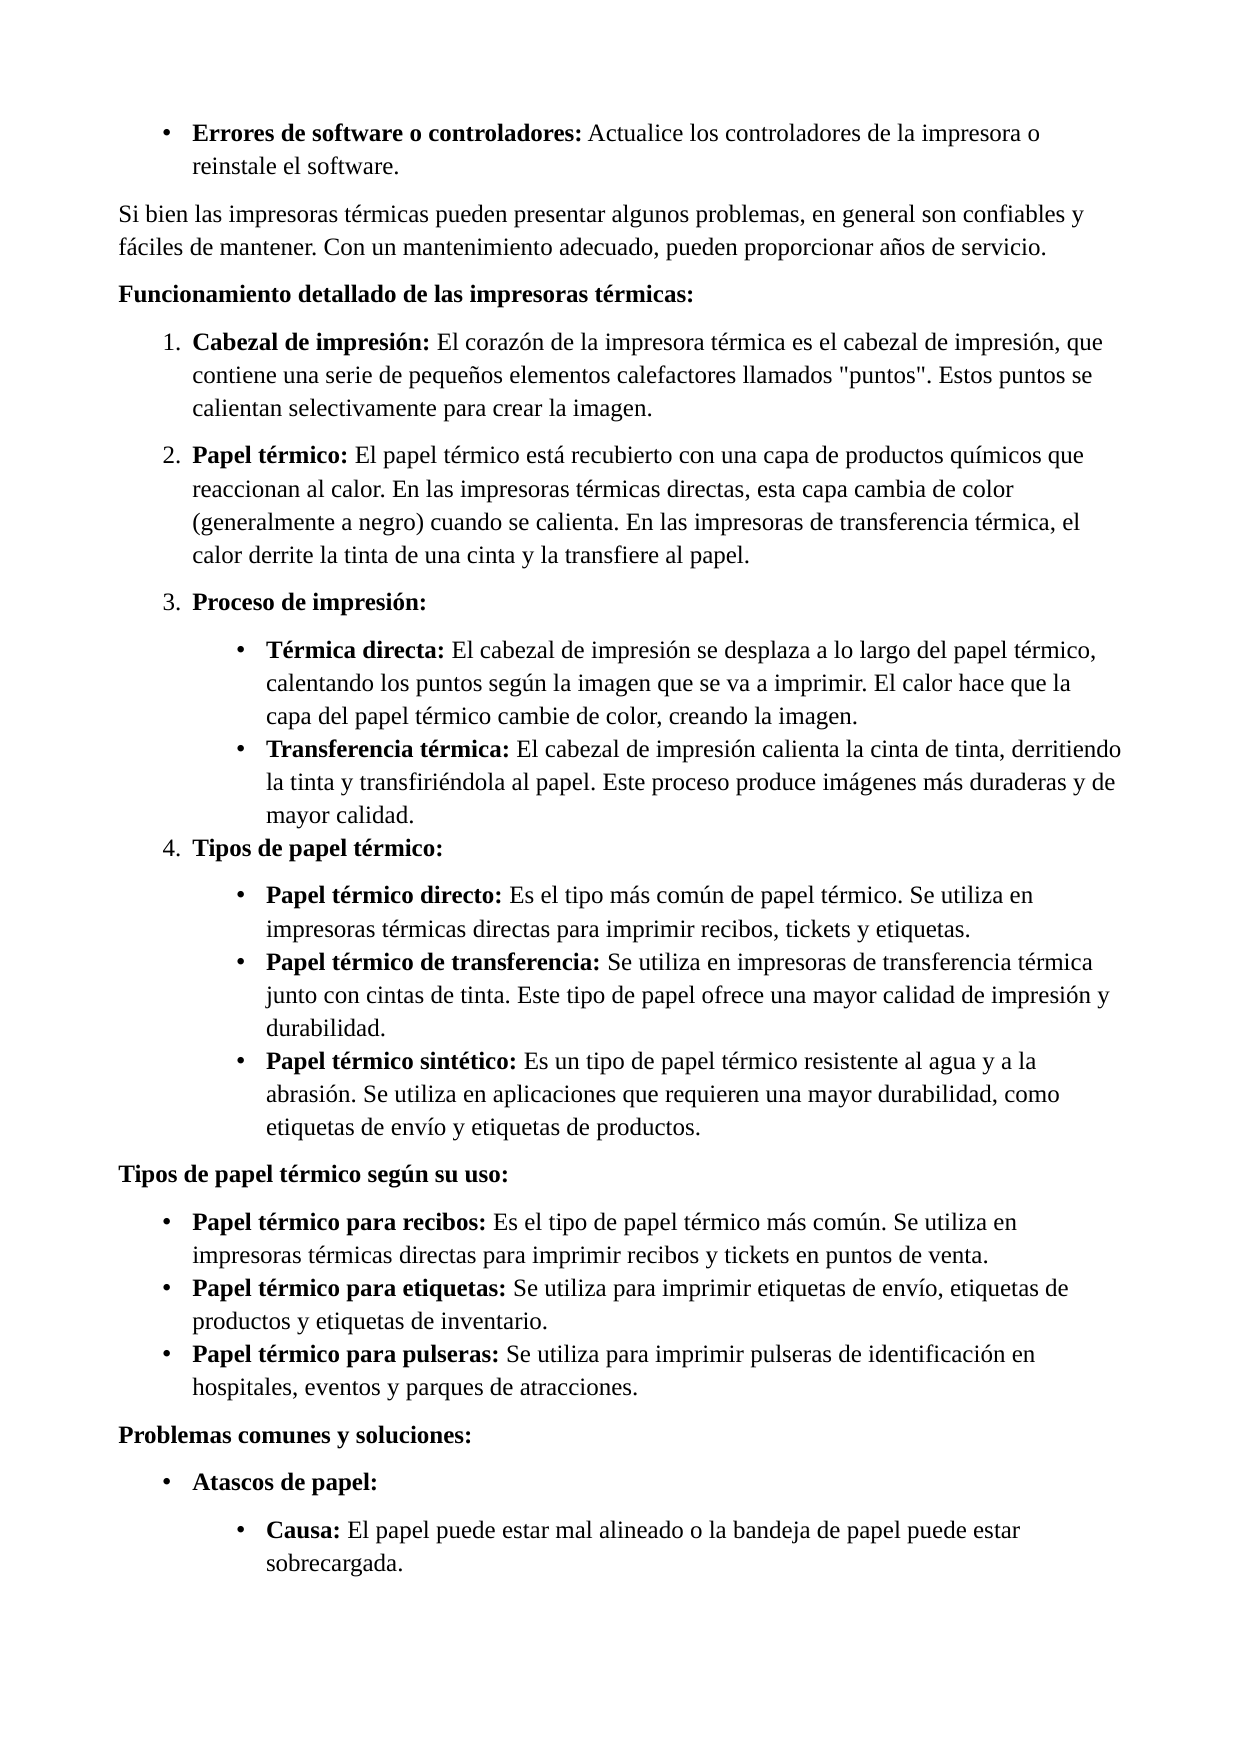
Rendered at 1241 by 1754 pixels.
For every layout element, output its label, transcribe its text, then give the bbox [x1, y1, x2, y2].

list Tipos de papel térmico: [162, 833, 1122, 862]
list Transferencia térmica: El cabezal de impresión calienta la cinta de tinta, derritiendo la tinta y transfiriéndola al papel. Este proceso produce imágenes más duraderas y de mayor calidad. [236, 734, 1122, 829]
list Papel térmico de transferencia: Se utiliza en impresoras de transferencia térmica junto con cintas de tinta. Este tipo de papel ofrece una mayor calidad de impresión y durabilidad. [236, 947, 1122, 1041]
list Cabezal de impresión: El corazón de la impresora térmica es el cabezal de impresión, que contiene una serie de pequeños elementos calefactores llamados "puntos". Estos puntos se calientan selectivamente para crear la imagen. [162, 327, 1122, 422]
text Funcionamiento detallado de las impresoras térmicas: [118, 279, 1122, 308]
list Papel térmico directo: Es el tipo más común de papel térmico. Se utiliza en impresoras térmicas directas para imprimir recibos, tickets y etiquetas. [236, 881, 1122, 942]
list Proceso de impresión: [162, 587, 1122, 616]
list Papel térmico para etiquetas: Se utiliza para imprimir etiquetas de envío, etiquetas de productos y etiquetas de inventario. [162, 1273, 1122, 1335]
list Térmica directa: El cabezal de impresión se desplaza a lo largo del papel térmico, calentando los puntos según la imagen que se va a imprimir. El calor hace que la capa del papel térmico cambie de color, creando la imagen. [236, 635, 1122, 730]
list Atascos de papel: [162, 1467, 1122, 1496]
text Problemas comunes y soluciones: [118, 1420, 1122, 1448]
list Papel térmico: El papel térmico está recubierto con una capa de productos químicos que reaccionan al calor. En las impresoras térmicas directas, esta capa cambia de color (generalmente a negro) cuando se calienta. En las impresoras de transferencia térmica, el calor derrite la tinta de una cinta y la transfiere al papel. [162, 441, 1122, 568]
list Papel térmico sintético: Es un tipo de papel térmico resistente al agua y a la abrasión. Se utiliza en aplicaciones que requieren una mayor durabilidad, como etiquetas de envío y etiquetas de productos. [236, 1046, 1122, 1141]
text Si bien las impresoras térmicas pueden presentar algunos problemas, en general son confiables y fáciles de mantener. Con un mantenimiento adecuado, pueden proporcionar años de servicio. [118, 199, 1122, 261]
list Causa: El papel puede estar mal alineado o la bandeja de papel puede estar sobrecargada. [236, 1515, 1122, 1577]
list Papel térmico para pulseras: Se utiliza para imprimir pulseras de identificación en hospitales, eventos y parques de atracciones. [162, 1339, 1122, 1401]
list Errores de software o controladores: Actualice los controladores de la impresora o reinstale el software. [162, 118, 1122, 180]
list Papel térmico para recibos: Es el tipo de papel térmico más común. Se utiliza en impresoras térmicas directas para imprimir recibos y tickets en puntos de venta. [162, 1207, 1122, 1269]
text Tipos de papel térmico según su uso: [118, 1159, 1122, 1188]
